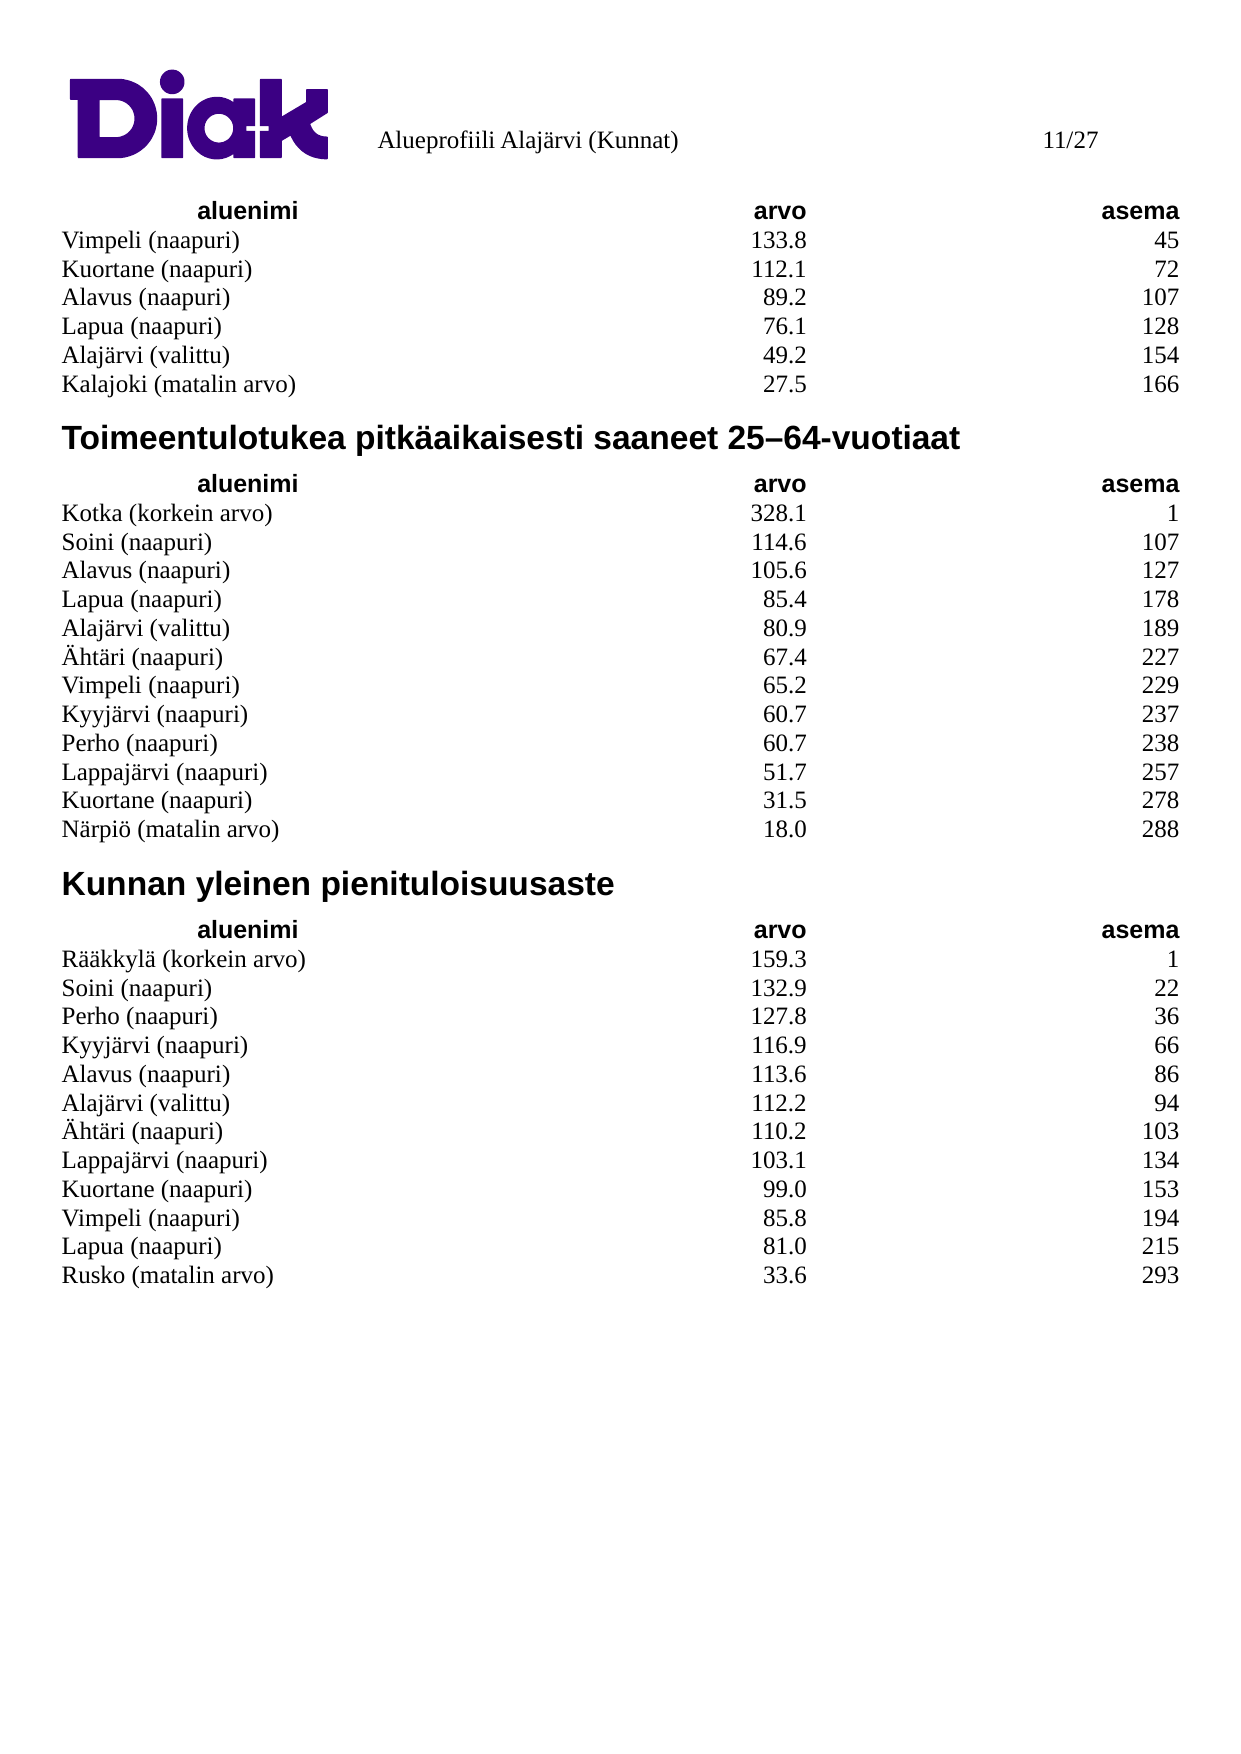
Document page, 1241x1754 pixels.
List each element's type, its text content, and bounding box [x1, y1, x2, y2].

table_cell 257 [806, 757, 1179, 786]
table_cell Perho (naapuri) [61, 1001, 434, 1030]
table_cell 178 [806, 584, 1179, 613]
table_cell Kotka (korkein arvo) [61, 498, 434, 527]
table_cell 288 [806, 814, 1179, 843]
table_cell 85.4 [434, 584, 806, 613]
table_cell 113.6 [434, 1059, 806, 1088]
table_header aluenimi [61, 196, 434, 225]
table_cell Kuortane (naapuri) [61, 254, 434, 282]
table_header asema [806, 196, 1179, 225]
table_cell 153 [806, 1174, 1179, 1203]
table_cell 328.1 [434, 498, 806, 527]
table_cell Rusko (matalin arvo) [61, 1260, 434, 1289]
table_cell 60.7 [434, 728, 806, 757]
table_cell 127 [806, 556, 1179, 584]
table_cell 105.6 [434, 556, 806, 584]
table_cell 159.3 [434, 944, 806, 973]
table_cell 114.6 [434, 527, 806, 556]
table_cell 107 [806, 283, 1179, 311]
table_cell 22 [806, 973, 1179, 1001]
table_cell 80.9 [434, 613, 806, 642]
table_cell 237 [806, 699, 1179, 728]
table_cell 31.5 [434, 786, 806, 814]
subtitle Toimeentulotukea pitkäaikaisesti saaneet 25–64-vuotiaat [61, 418, 1179, 457]
table_cell 128 [806, 311, 1179, 340]
table_cell Lappajärvi (naapuri) [61, 1145, 434, 1174]
table_cell 27.5 [434, 369, 806, 397]
table_cell 85.8 [434, 1203, 806, 1231]
table_cell 133.8 [434, 225, 806, 254]
table_cell 89.2 [434, 283, 806, 311]
table_cell 127.8 [434, 1001, 806, 1030]
table_cell Vimpeli (naapuri) [61, 1203, 434, 1231]
table_cell Alajärvi (valittu) [61, 613, 434, 642]
table_cell Soini (naapuri) [61, 973, 434, 1001]
table_cell 110.2 [434, 1116, 806, 1145]
table_cell 215 [806, 1231, 1179, 1260]
table_cell 238 [806, 728, 1179, 757]
table_header aluenimi [61, 469, 434, 498]
table_cell Ähtäri (naapuri) [61, 1116, 434, 1145]
table_cell Vimpeli (naapuri) [61, 671, 434, 699]
table_header asema [806, 915, 1179, 944]
table_cell 134 [806, 1145, 1179, 1174]
table_cell 76.1 [434, 311, 806, 340]
table_cell 72 [806, 254, 1179, 282]
table_cell Vimpeli (naapuri) [61, 225, 434, 254]
table_cell Lapua (naapuri) [61, 311, 434, 340]
table_cell 18.0 [434, 814, 806, 843]
table_cell 103.1 [434, 1145, 806, 1174]
table_cell 154 [806, 340, 1179, 369]
table_cell Alavus (naapuri) [61, 283, 434, 311]
table_cell Lapua (naapuri) [61, 584, 434, 613]
table_header arvo [434, 915, 806, 944]
table_cell 194 [806, 1203, 1179, 1231]
table_cell 45 [806, 225, 1179, 254]
table_cell 81.0 [434, 1231, 806, 1260]
table_cell 33.6 [434, 1260, 806, 1289]
table_cell 116.9 [434, 1030, 806, 1059]
table_cell Kuortane (naapuri) [61, 786, 434, 814]
table_header arvo [434, 469, 806, 498]
table_cell 189 [806, 613, 1179, 642]
table_cell 1 [806, 498, 1179, 527]
table_cell 1 [806, 944, 1179, 973]
table_cell Ähtäri (naapuri) [61, 642, 434, 671]
table_cell 112.1 [434, 254, 806, 282]
table_cell Lapua (naapuri) [61, 1231, 434, 1260]
table_cell Kyyjärvi (naapuri) [61, 699, 434, 728]
table_cell 293 [806, 1260, 1179, 1289]
table_cell 99.0 [434, 1174, 806, 1203]
table_cell 60.7 [434, 699, 806, 728]
table_cell 86 [806, 1059, 1179, 1088]
table_cell 67.4 [434, 642, 806, 671]
table_cell 49.2 [434, 340, 806, 369]
subtitle Kunnan yleinen pienituloisuusaste [61, 864, 1179, 903]
table_cell 66 [806, 1030, 1179, 1059]
table_cell 107 [806, 527, 1179, 556]
table_cell Kalajoki (matalin arvo) [61, 369, 434, 397]
table_cell 51.7 [434, 757, 806, 786]
table_cell Alavus (naapuri) [61, 1059, 434, 1088]
table_cell 103 [806, 1116, 1179, 1145]
table_cell 227 [806, 642, 1179, 671]
table_cell 36 [806, 1001, 1179, 1030]
table_cell Kuortane (naapuri) [61, 1174, 434, 1203]
table_cell Lappajärvi (naapuri) [61, 757, 434, 786]
table_cell 278 [806, 786, 1179, 814]
table_cell 112.2 [434, 1088, 806, 1116]
table_cell Rääkkylä (korkein arvo) [61, 944, 434, 973]
table_cell Kyyjärvi (naapuri) [61, 1030, 434, 1059]
table_cell 132.9 [434, 973, 806, 1001]
table_cell Alajärvi (valittu) [61, 340, 434, 369]
table_cell Perho (naapuri) [61, 728, 434, 757]
table_cell 65.2 [434, 671, 806, 699]
table_cell Alajärvi (valittu) [61, 1088, 434, 1116]
table_header asema [806, 469, 1179, 498]
table_cell Närpiö (matalin arvo) [61, 814, 434, 843]
table_header arvo [434, 196, 806, 225]
table_cell Soini (naapuri) [61, 527, 434, 556]
table_cell 229 [806, 671, 1179, 699]
table_cell 94 [806, 1088, 1179, 1116]
table_cell 166 [806, 369, 1179, 397]
table_cell Alavus (naapuri) [61, 556, 434, 584]
table_header aluenimi [61, 915, 434, 944]
